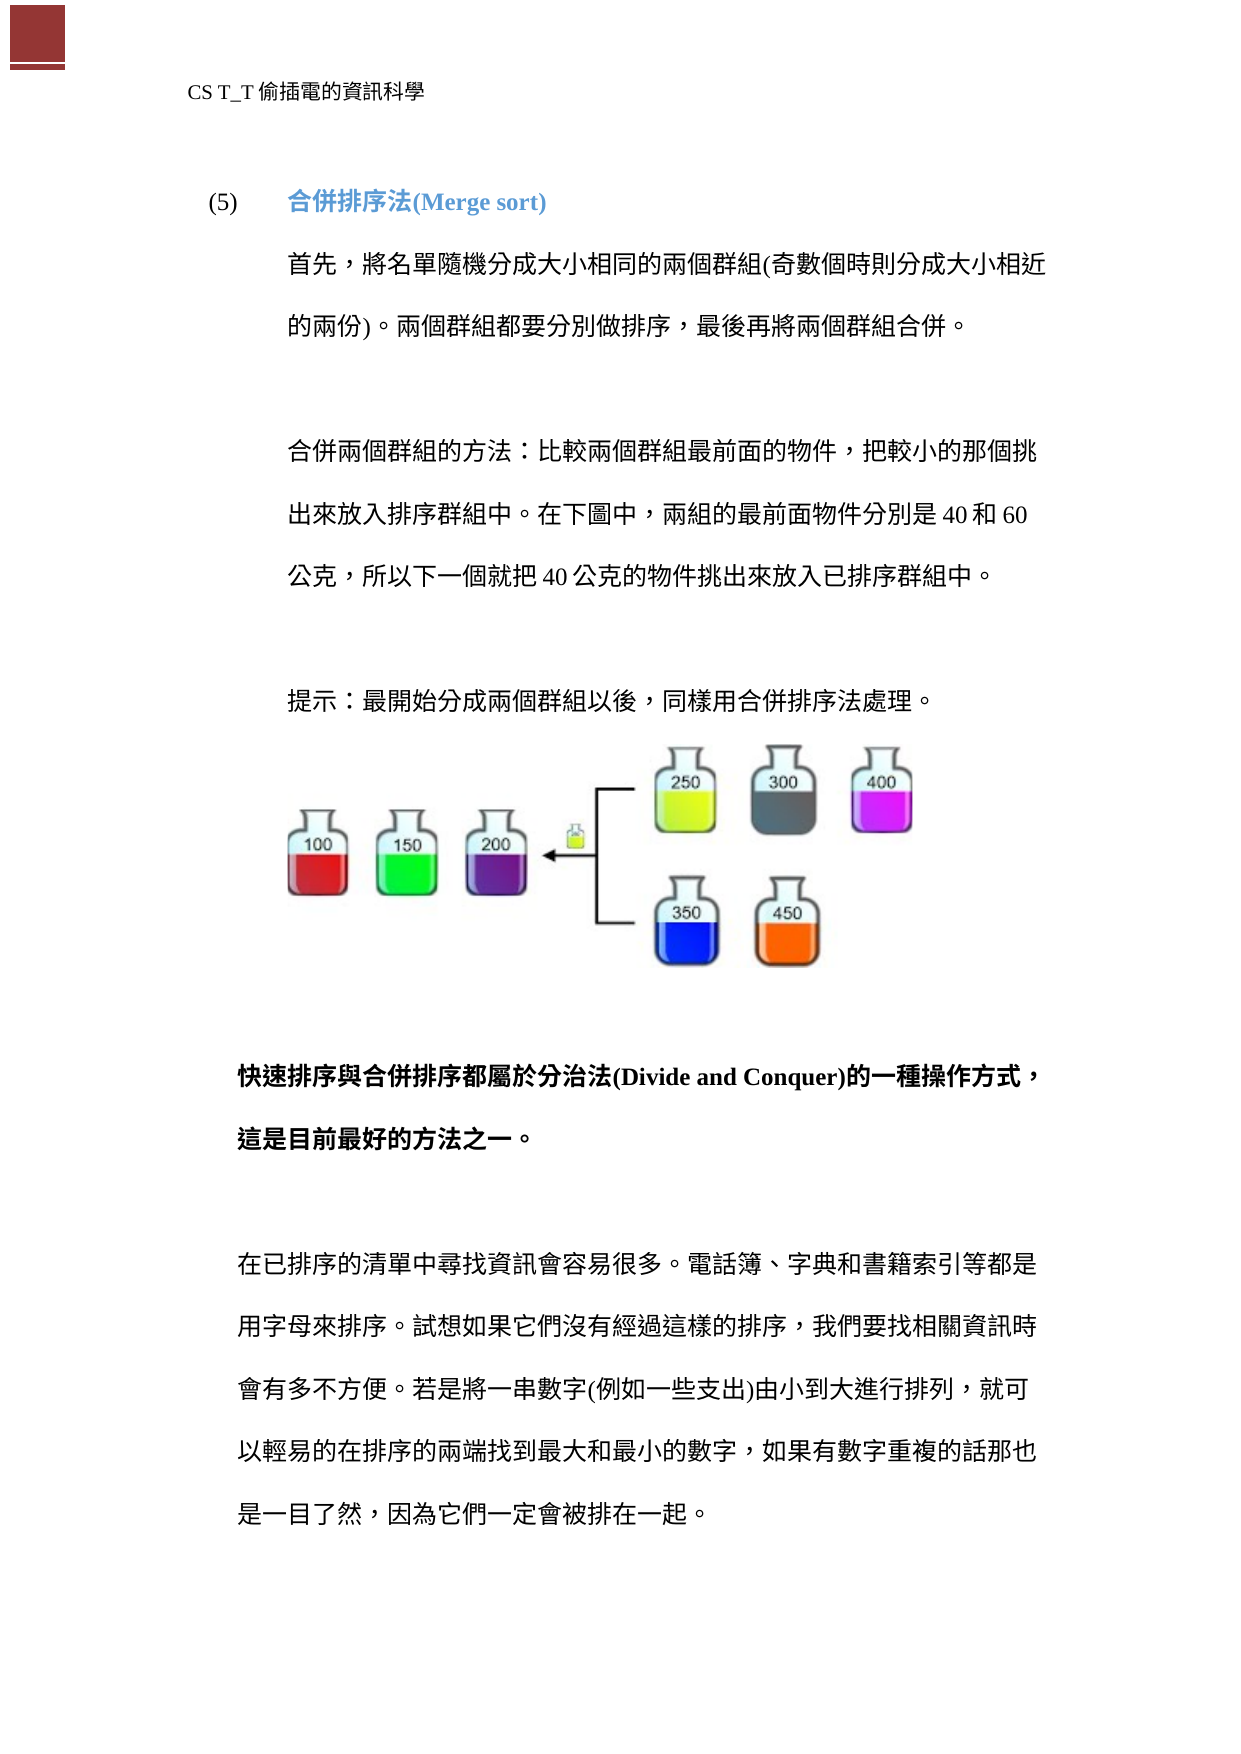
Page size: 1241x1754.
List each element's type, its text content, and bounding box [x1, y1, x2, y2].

text 在已排序的清單中尋找資訊會容易很多。電話簿、字典和書籍索引等都是用字母來排序。試想如果它們沒有經過這樣的排序，我們要找相關資訊時會有多不方便。若是將一串數字(例如一些支出)由小到大進行排列，就可以輕易的在排序的兩端找到最大和最小的數字，如果有數字重複的話那也是一目了然，因為它們一定會被排在一起。 [237, 1221, 1053, 1533]
text 快速排序與合併排序都屬於分治法(Divide and Conquer)的一種操作方式，這是目前最好的方法之一。 [237, 1033, 1053, 1158]
list 合併排序法(Merge sort) 首先，將名單隨機分成大小相同的兩個群組(奇數個時則分成大小相近的兩份)。兩個群組都要分別做排序，最後再將兩個群組合併。 合併兩個群組的方法：比較兩個群組最前面的物件，把較小的那個挑出來放入排序群組中。在下圖中，兩組的最前面物件分別是40和60公克，所以下一個就把40公克的物件挑出來放入已排序群組中。 提示：最開始分成兩個群組以後，同樣用合併排序法處理。 [237, 158, 1053, 971]
